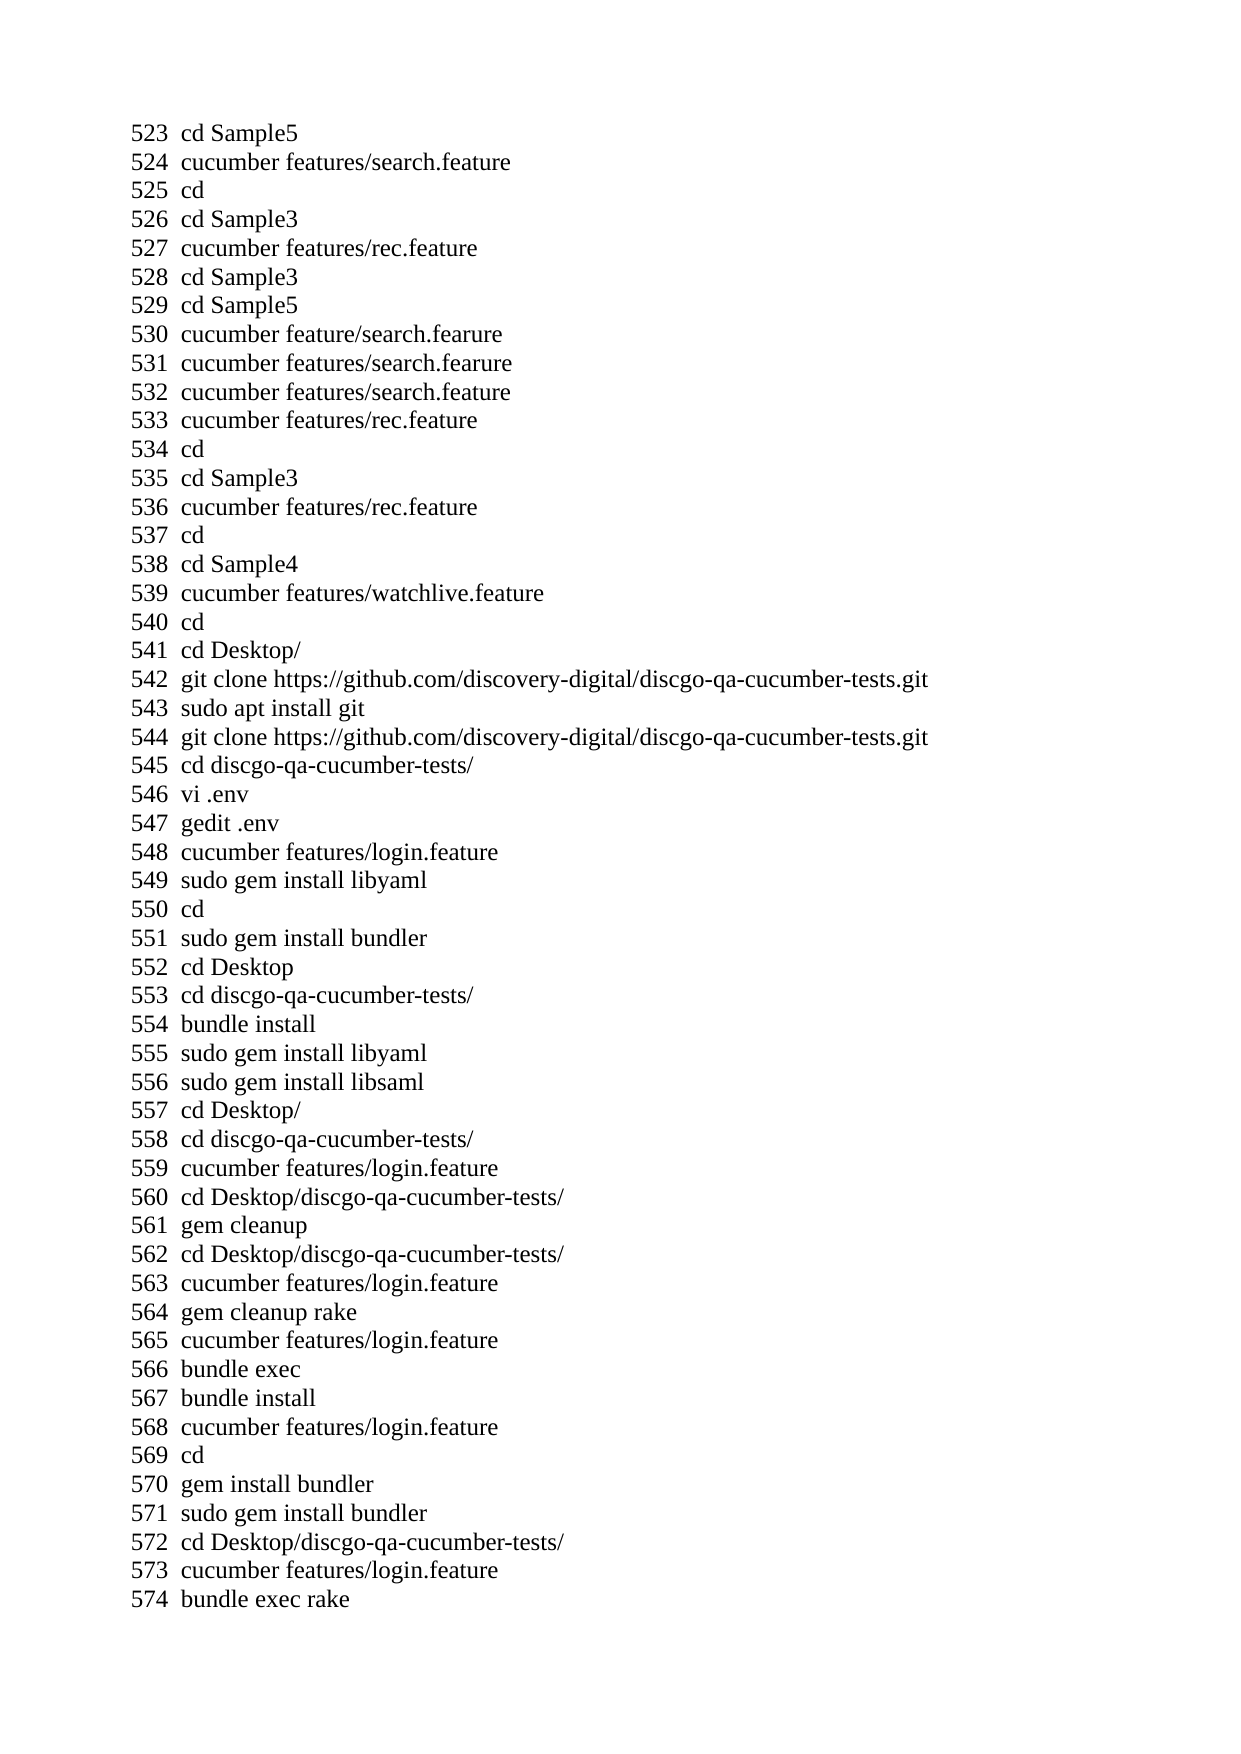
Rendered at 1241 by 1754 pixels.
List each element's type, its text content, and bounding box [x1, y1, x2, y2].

text 533 cucumber features/rec.feature [118, 406, 1122, 434]
text 548 cucumber features/login.feature [118, 837, 1122, 866]
text 527 cucumber features/rec.feature [118, 233, 1122, 262]
text 560 cd Desktop/discgo-qa-cucumber-tests/ [118, 1182, 1122, 1211]
text 538 cd Sample4 [118, 549, 1122, 578]
text 544 git clone https://github.com/discovery-digital/discgo-qa-cucumber-tests.git [118, 722, 1122, 751]
text 540 cd [118, 607, 1122, 636]
text 532 cucumber features/search.feature [118, 377, 1122, 406]
text 555 sudo gem install libyaml [118, 1038, 1122, 1067]
text 558 cd discgo-qa-cucumber-tests/ [118, 1124, 1122, 1153]
text 567 bundle install [118, 1383, 1122, 1412]
text 574 bundle exec rake [118, 1584, 1122, 1613]
text 571 sudo gem install bundler [118, 1498, 1122, 1527]
text 553 cd discgo-qa-cucumber-tests/ [118, 981, 1122, 1009]
text 530 cucumber feature/search.fearure [118, 319, 1122, 348]
text 529 cd Sample5 [118, 291, 1122, 319]
text 542 git clone https://github.com/discovery-digital/discgo-qa-cucumber-tests.git [118, 664, 1122, 693]
text 523 cd Sample5 [118, 118, 1122, 147]
text 552 cd Desktop [118, 952, 1122, 981]
text 570 gem install bundler [118, 1469, 1122, 1498]
text 566 bundle exec [118, 1354, 1122, 1383]
text 528 cd Sample3 [118, 262, 1122, 291]
text 526 cd Sample3 [118, 204, 1122, 233]
text 534 cd [118, 434, 1122, 463]
text 572 cd Desktop/discgo-qa-cucumber-tests/ [118, 1527, 1122, 1556]
text 547 gedit .env [118, 808, 1122, 837]
text 557 cd Desktop/ [118, 1096, 1122, 1124]
text 564 gem cleanup rake [118, 1297, 1122, 1326]
text 551 sudo gem install bundler [118, 923, 1122, 952]
text 524 cucumber features/search.feature [118, 147, 1122, 176]
text 569 cd [118, 1441, 1122, 1469]
text 573 cucumber features/login.feature [118, 1556, 1122, 1584]
text 549 sudo gem install libyaml [118, 866, 1122, 894]
text 550 cd [118, 894, 1122, 923]
text 536 cucumber features/rec.feature [118, 492, 1122, 521]
text 546 vi .env [118, 779, 1122, 808]
text 562 cd Desktop/discgo-qa-cucumber-tests/ [118, 1239, 1122, 1268]
text 561 gem cleanup [118, 1211, 1122, 1239]
text 554 bundle install [118, 1009, 1122, 1038]
text 543 sudo apt install git [118, 693, 1122, 722]
text 568 cucumber features/login.feature [118, 1412, 1122, 1441]
text 535 cd Sample3 [118, 463, 1122, 492]
text 531 cucumber features/search.fearure [118, 348, 1122, 377]
text 563 cucumber features/login.feature [118, 1268, 1122, 1297]
text 545 cd discgo-qa-cucumber-tests/ [118, 751, 1122, 779]
text 565 cucumber features/login.feature [118, 1326, 1122, 1354]
text 537 cd [118, 521, 1122, 549]
text 556 sudo gem install libsaml [118, 1067, 1122, 1096]
text 541 cd Desktop/ [118, 636, 1122, 664]
text 525 cd [118, 176, 1122, 204]
text 539 cucumber features/watchlive.feature [118, 578, 1122, 607]
text 559 cucumber features/login.feature [118, 1153, 1122, 1182]
